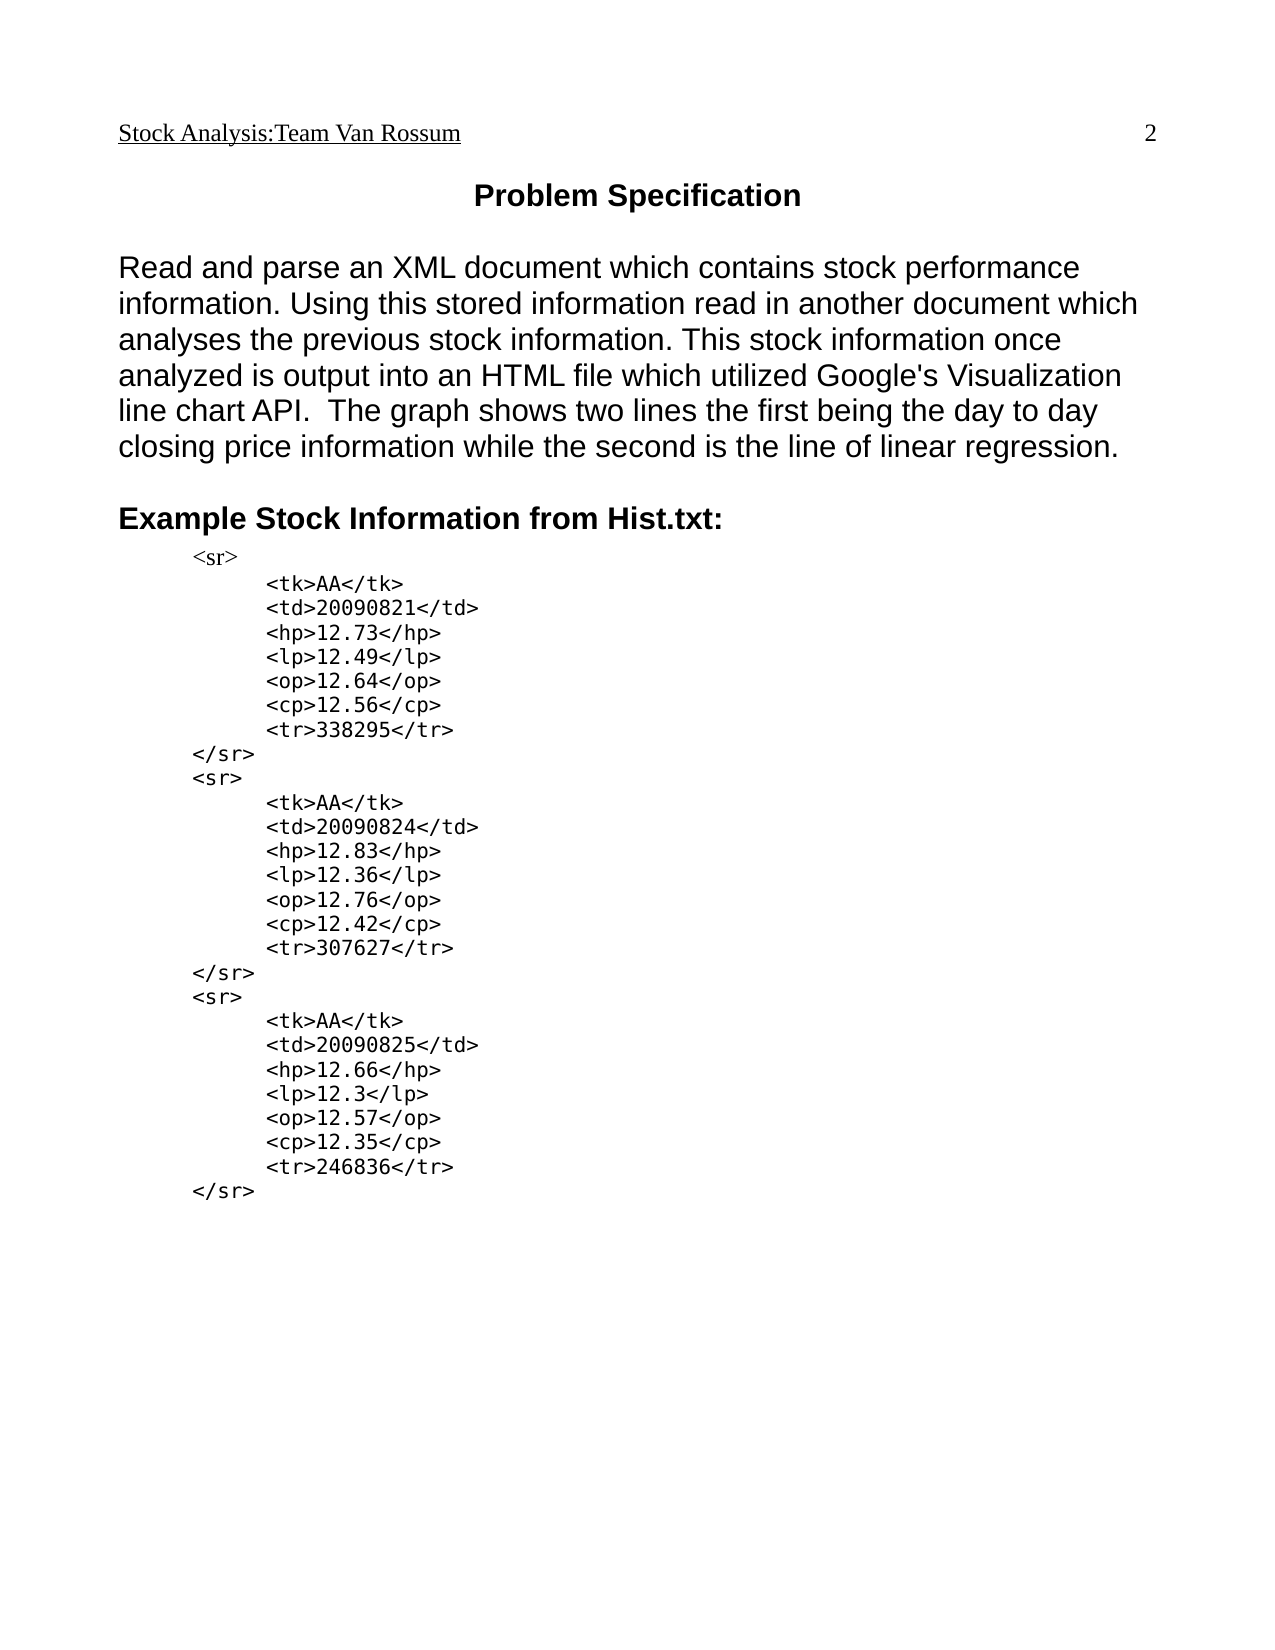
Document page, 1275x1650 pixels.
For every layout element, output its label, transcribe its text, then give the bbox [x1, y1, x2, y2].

text <cp>12.35</cp> [118, 1130, 1157, 1155]
text <lp>12.3</lp> [118, 1082, 1157, 1106]
text </sr> [118, 742, 1157, 766]
text Read and parse an XML document which contains stock performance information. Using this stored information read in another document which analyses the previous stock information. This stock information once analyzed is output into an HTML file which utilized Google's Visualization line chart API. The graph shows two lines the first being the day to day closing price information while the second is the line of linear regression. [118, 249, 1157, 464]
text <tk>AA</tk> [118, 1009, 1157, 1033]
text <lp>12.36</lp> [118, 863, 1157, 888]
text <op>12.57</op> [118, 1106, 1157, 1130]
text </sr> [118, 961, 1157, 985]
text <sr> [118, 766, 1157, 791]
text <tr>307627</tr> [118, 936, 1157, 961]
text <op>12.76</op> [118, 888, 1157, 912]
text <hp>12.66</hp> [118, 1058, 1157, 1082]
text <tr>246836</tr> [118, 1155, 1157, 1179]
text <lp>12.49</lp> [118, 645, 1157, 669]
text Problem Specification [118, 177, 1157, 213]
text <cp>12.56</cp> [118, 693, 1157, 718]
text <op>12.64</op> [118, 669, 1157, 693]
text <td>20090825</td> [118, 1033, 1157, 1058]
text <td>20090821</td> [118, 596, 1157, 621]
text <td>20090824</td> [118, 815, 1157, 839]
text <sr> [118, 985, 1157, 1009]
text Example Stock Information from Hist.txt: [118, 500, 1157, 536]
text <hp>12.73</hp> [118, 621, 1157, 645]
text <sr> [118, 536, 1157, 572]
text <tr>338295</tr> [118, 718, 1157, 742]
text <cp>12.42</cp> [118, 912, 1157, 936]
text <hp>12.83</hp> [118, 839, 1157, 863]
text <tk>AA</tk> [118, 791, 1157, 815]
text <tk>AA</tk> [118, 572, 1157, 596]
text </sr> [118, 1179, 1157, 1203]
